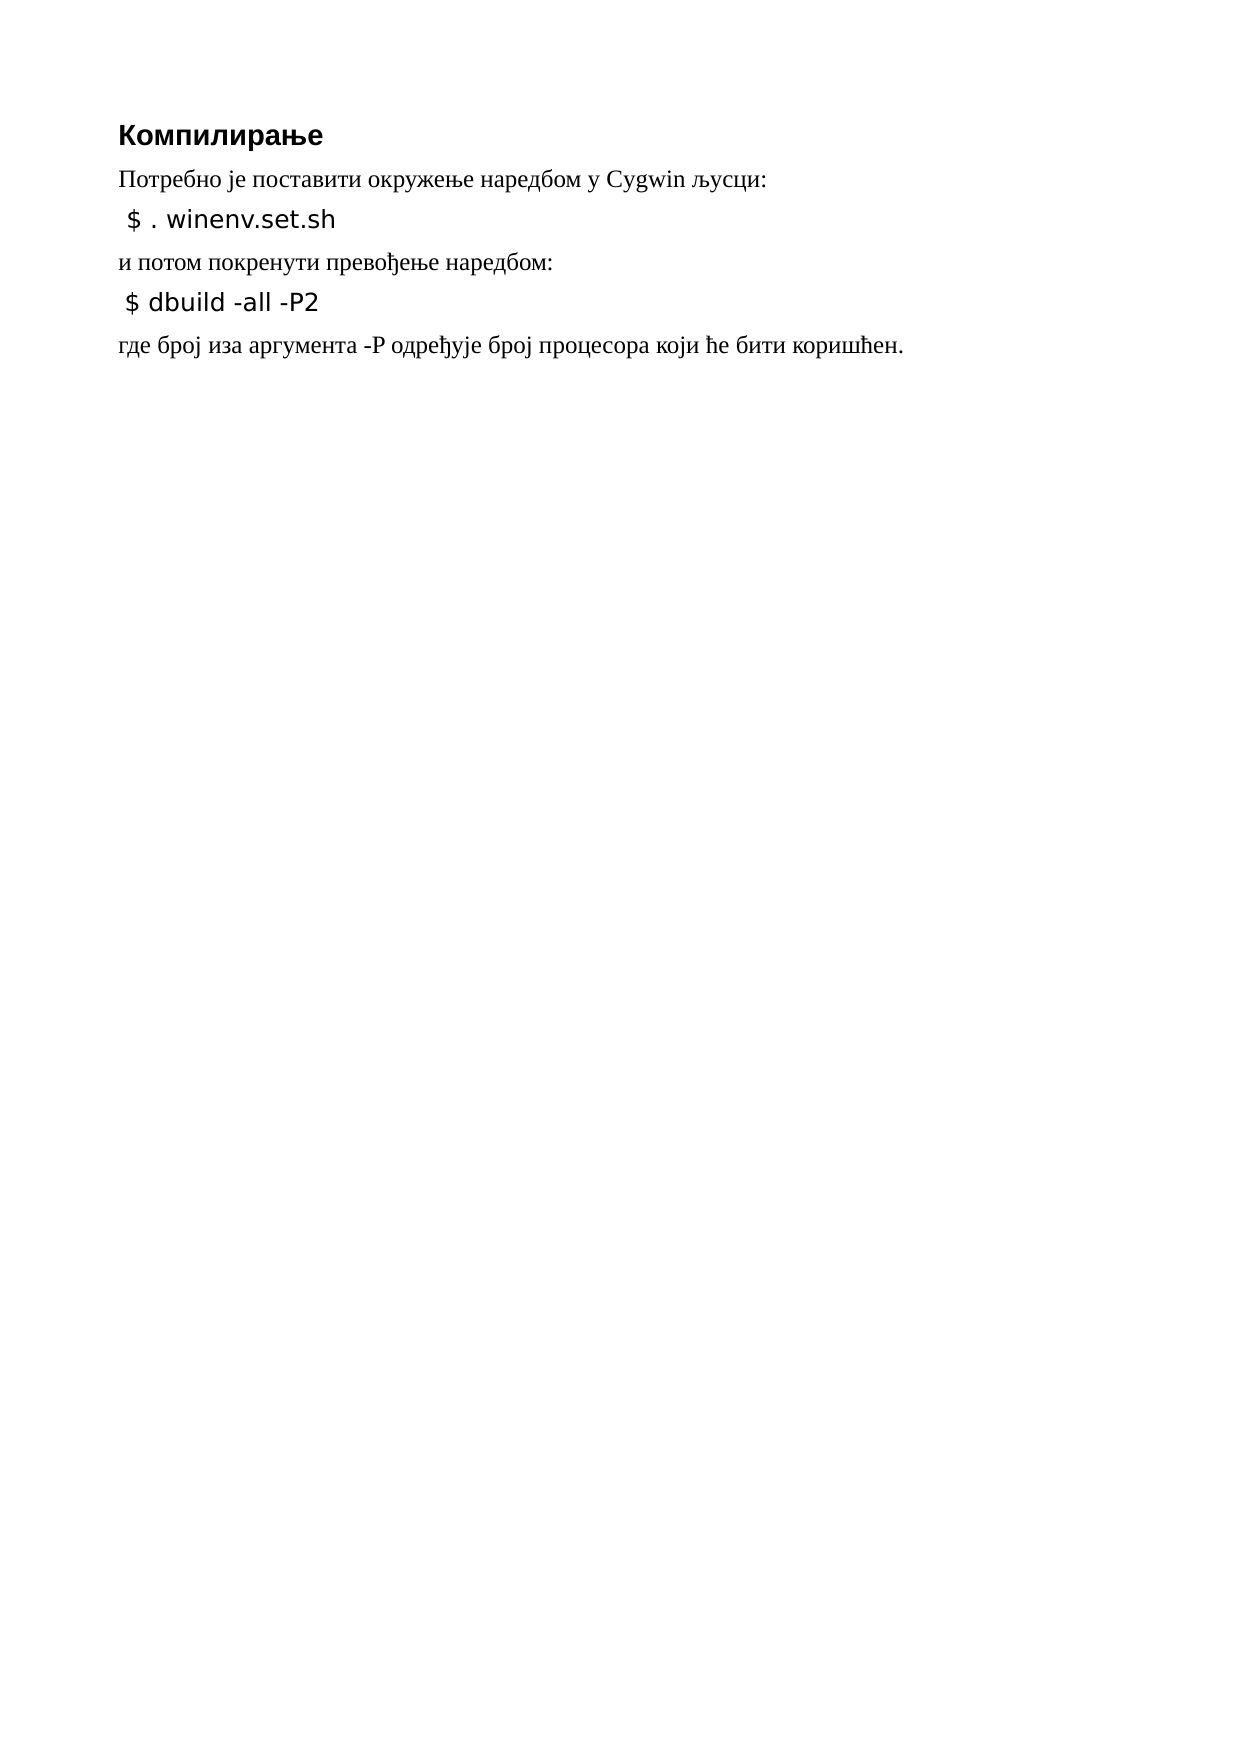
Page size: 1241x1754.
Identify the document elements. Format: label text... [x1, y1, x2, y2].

text и потом покренути превођење наредбом: [118, 247, 1122, 276]
subtitle Компилирање [118, 118, 1122, 152]
text Потребно је поставити окружење наредбом у Cygwin љусци: [118, 164, 1122, 193]
text где број иза аргумента -P одређује број процесора који ће бити коришћен. [118, 330, 1122, 359]
text $ dbuild -all -P2 [118, 288, 1122, 318]
text $ . winenv.set.sh [118, 205, 1122, 234]
